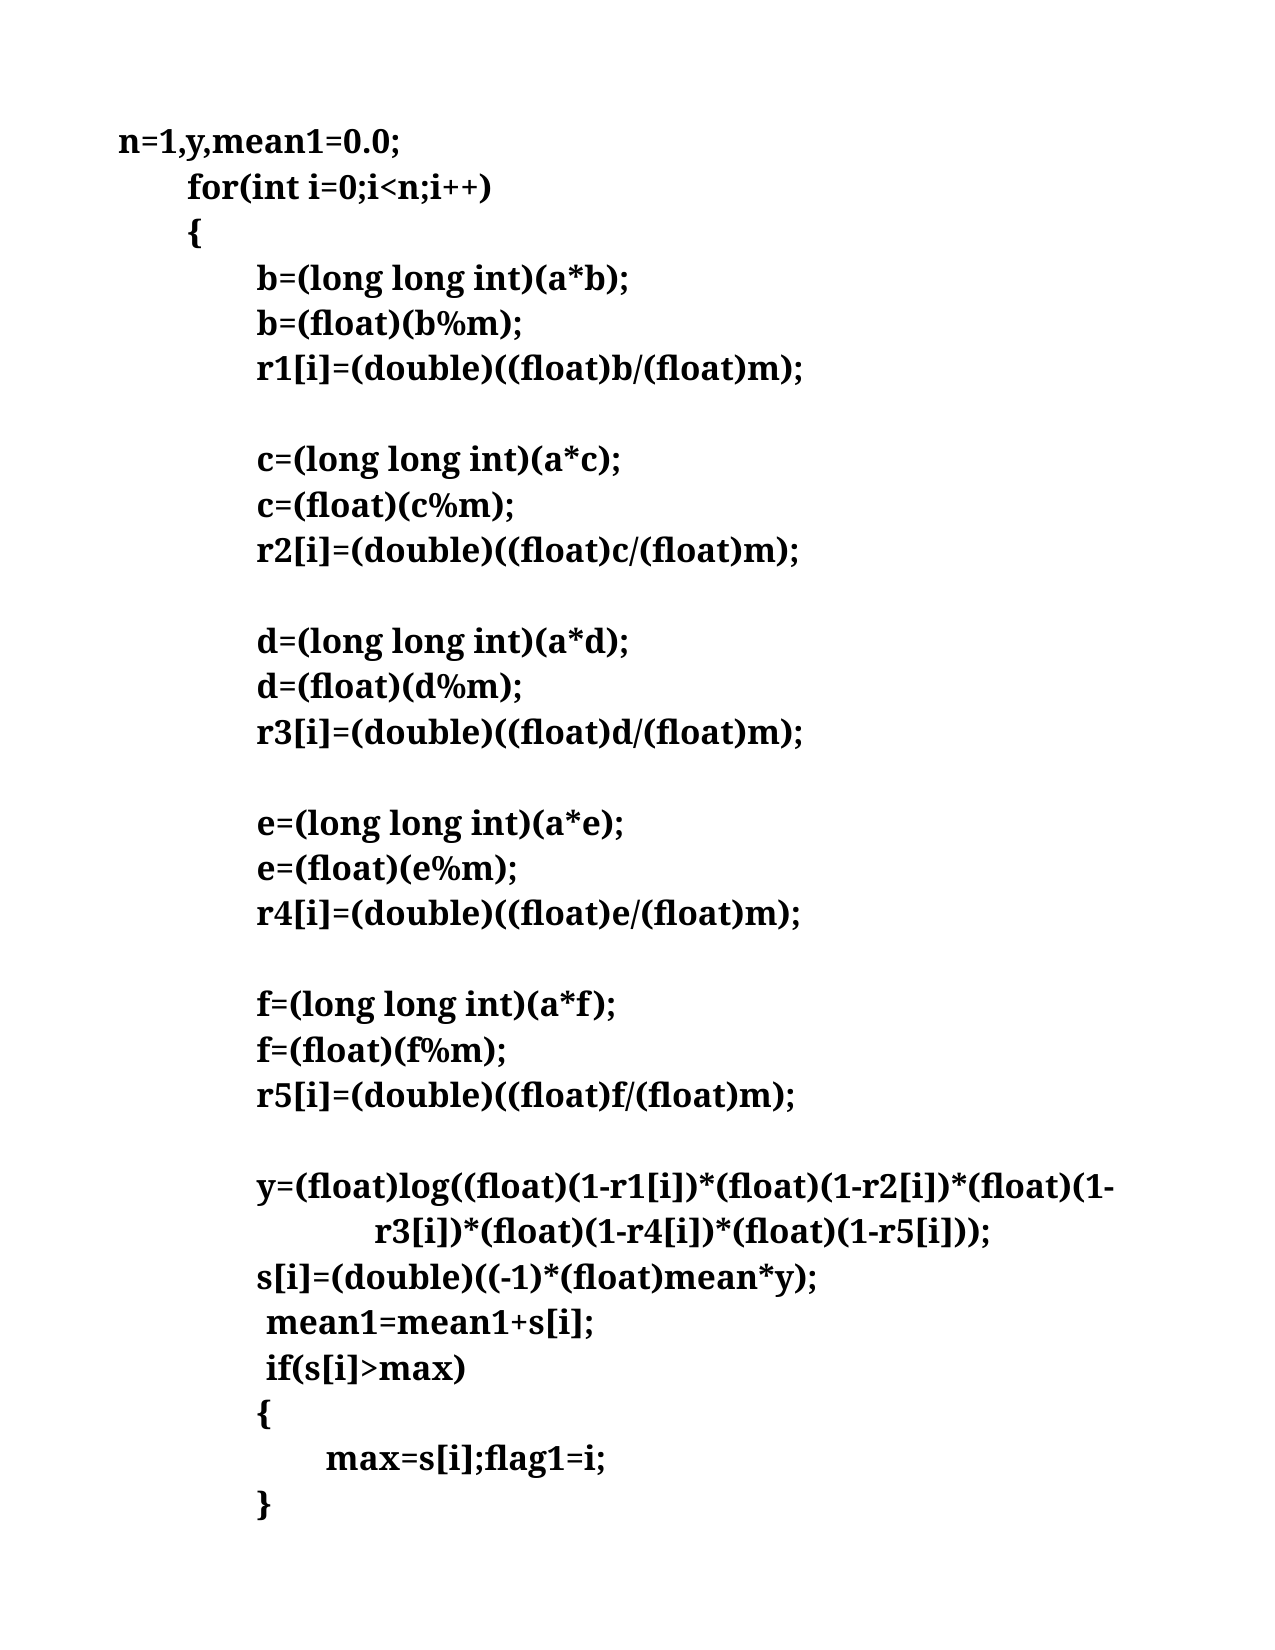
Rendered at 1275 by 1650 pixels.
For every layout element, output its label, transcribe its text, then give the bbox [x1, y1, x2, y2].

text c=(long long int)(a*c); [118, 436, 1157, 481]
text f=(long long int)(a*f); [118, 981, 1157, 1026]
text f=(float)(f%m); [118, 1026, 1157, 1072]
text { [118, 209, 1157, 254]
text d=(float)(d%m); [118, 663, 1157, 708]
text e=(long long int)(a*e); [118, 799, 1157, 845]
text d=(long long int)(a*d); [118, 618, 1157, 663]
text b=(float)(b%m); [118, 300, 1157, 345]
text { [118, 1390, 1157, 1435]
text r1[i]=(double)((float)b/(float)m); [118, 345, 1157, 391]
text r2[i]=(double)((float)c/(float)m); [118, 527, 1157, 572]
text mean1=mean1+s[i]; [118, 1299, 1157, 1344]
text n=1,y,mean1=0.0; [118, 118, 1157, 163]
text b=(long long int)(a*b); [118, 254, 1157, 300]
text if(s[i]>max) [118, 1344, 1157, 1390]
text } [118, 1481, 1157, 1526]
text r4[i]=(double)((float)e/(float)m); [118, 890, 1157, 936]
text s[i]=(double)((-1)*(float)mean*y); [118, 1253, 1157, 1299]
text e=(float)(e%m); [118, 845, 1157, 890]
text max=s[i];flag1=i; [118, 1435, 1157, 1481]
text for(int i=0;i<n;i++) [118, 163, 1157, 209]
text r3[i]=(double)((float)d/(float)m); [118, 708, 1157, 754]
text y=(float)log((float)(1-r1[i])*(float)(1-r2[i])*(float)(1- r3[i])*(float)(1-r4[i])*(float)(1-r5[i])); [118, 1163, 1157, 1253]
text r5[i]=(double)((float)f/(float)m); [118, 1072, 1157, 1117]
text c=(float)(c%m); [118, 481, 1157, 527]
